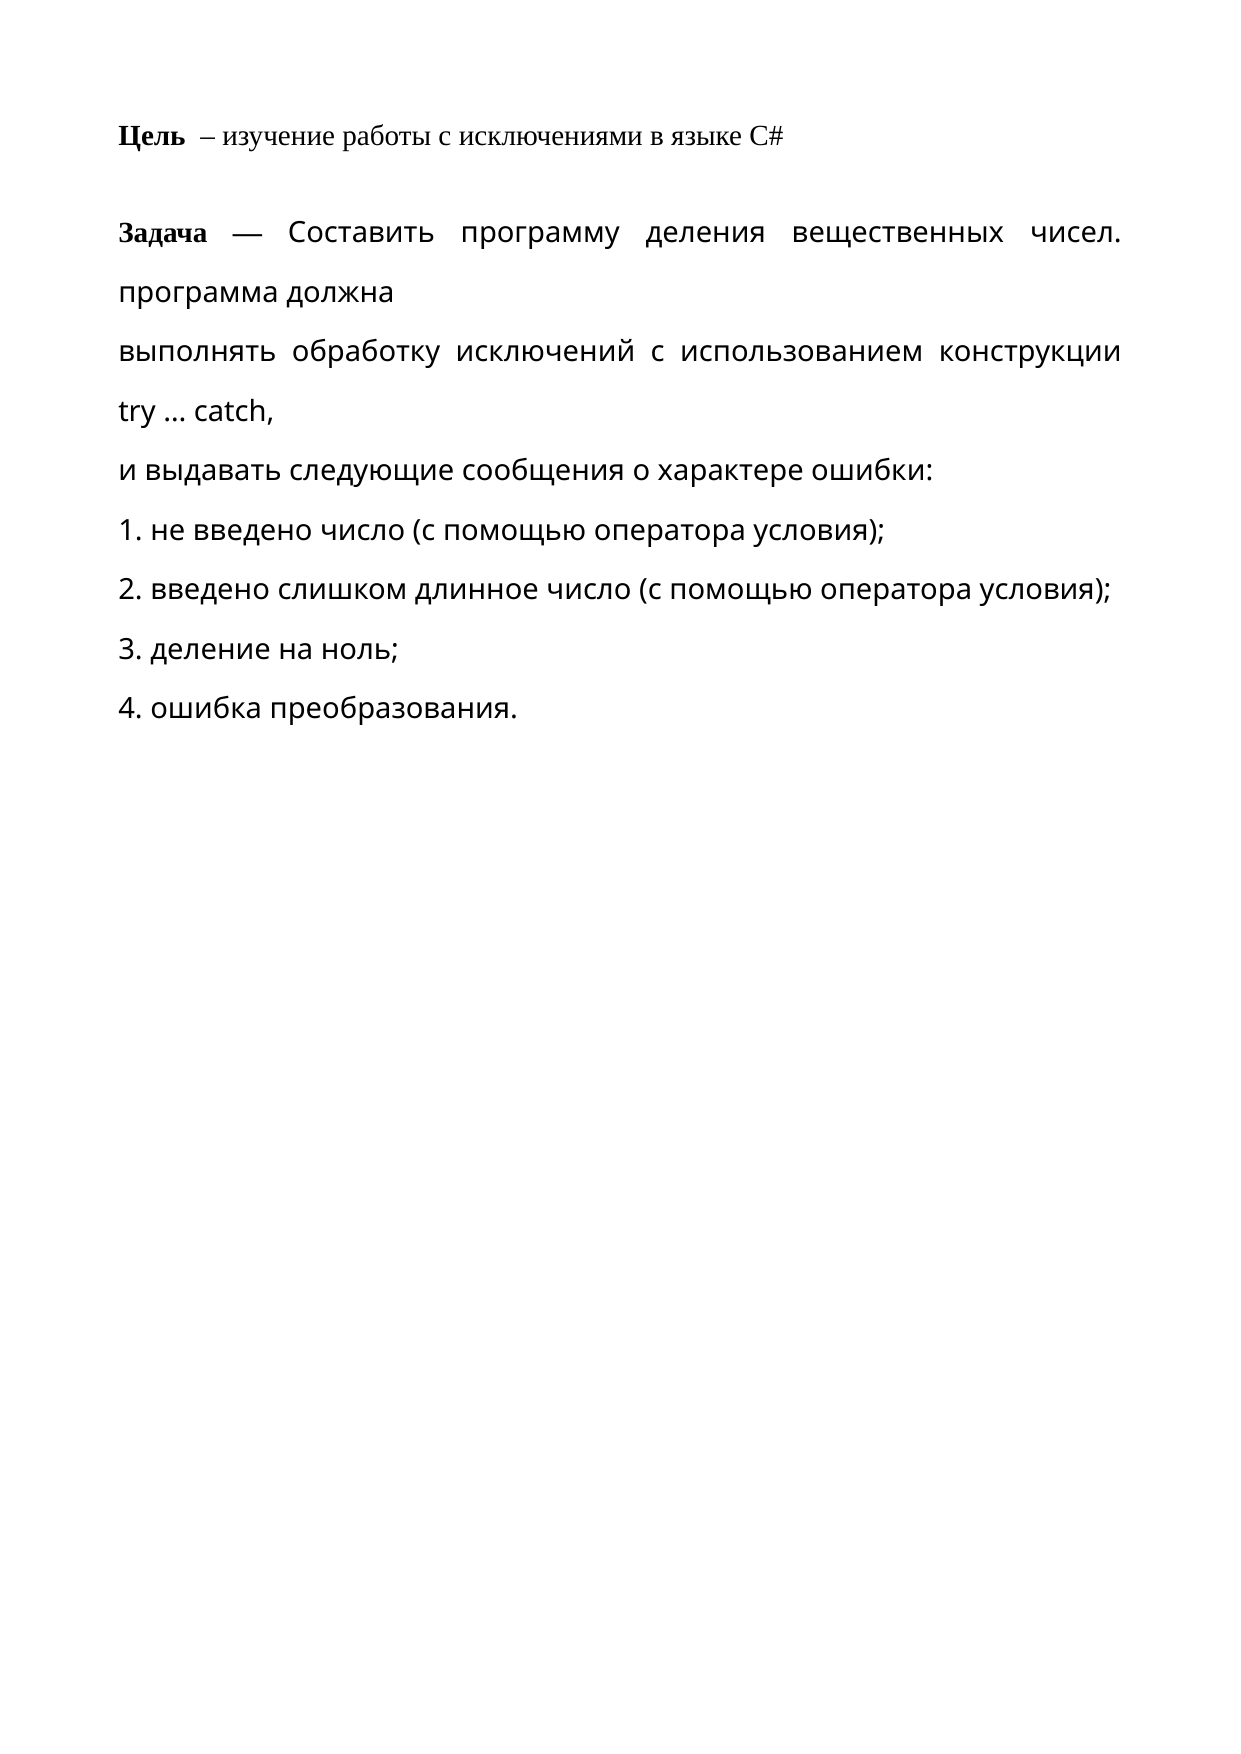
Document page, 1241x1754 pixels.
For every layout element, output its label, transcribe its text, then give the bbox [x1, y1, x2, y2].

text 2. введено слишком длинное число (с помощью оператора условия); [118, 568, 1122, 608]
text и выдавать следующие сообщения о характере ошибки: [118, 449, 1122, 489]
text 1. не введено число (с помощью оператора условия); [118, 509, 1122, 549]
text Цель – изучение работы с исключениями в языке C# [118, 118, 1122, 152]
text Задача — Составить программу деления вещественных чисел. программа должна [118, 212, 1122, 311]
text выполнять обработку исключений c использованием конструкции try … catch, [118, 331, 1122, 430]
text 3. деление на ноль; [118, 628, 1122, 668]
text 4. ошибка преобразования. [118, 687, 1122, 727]
